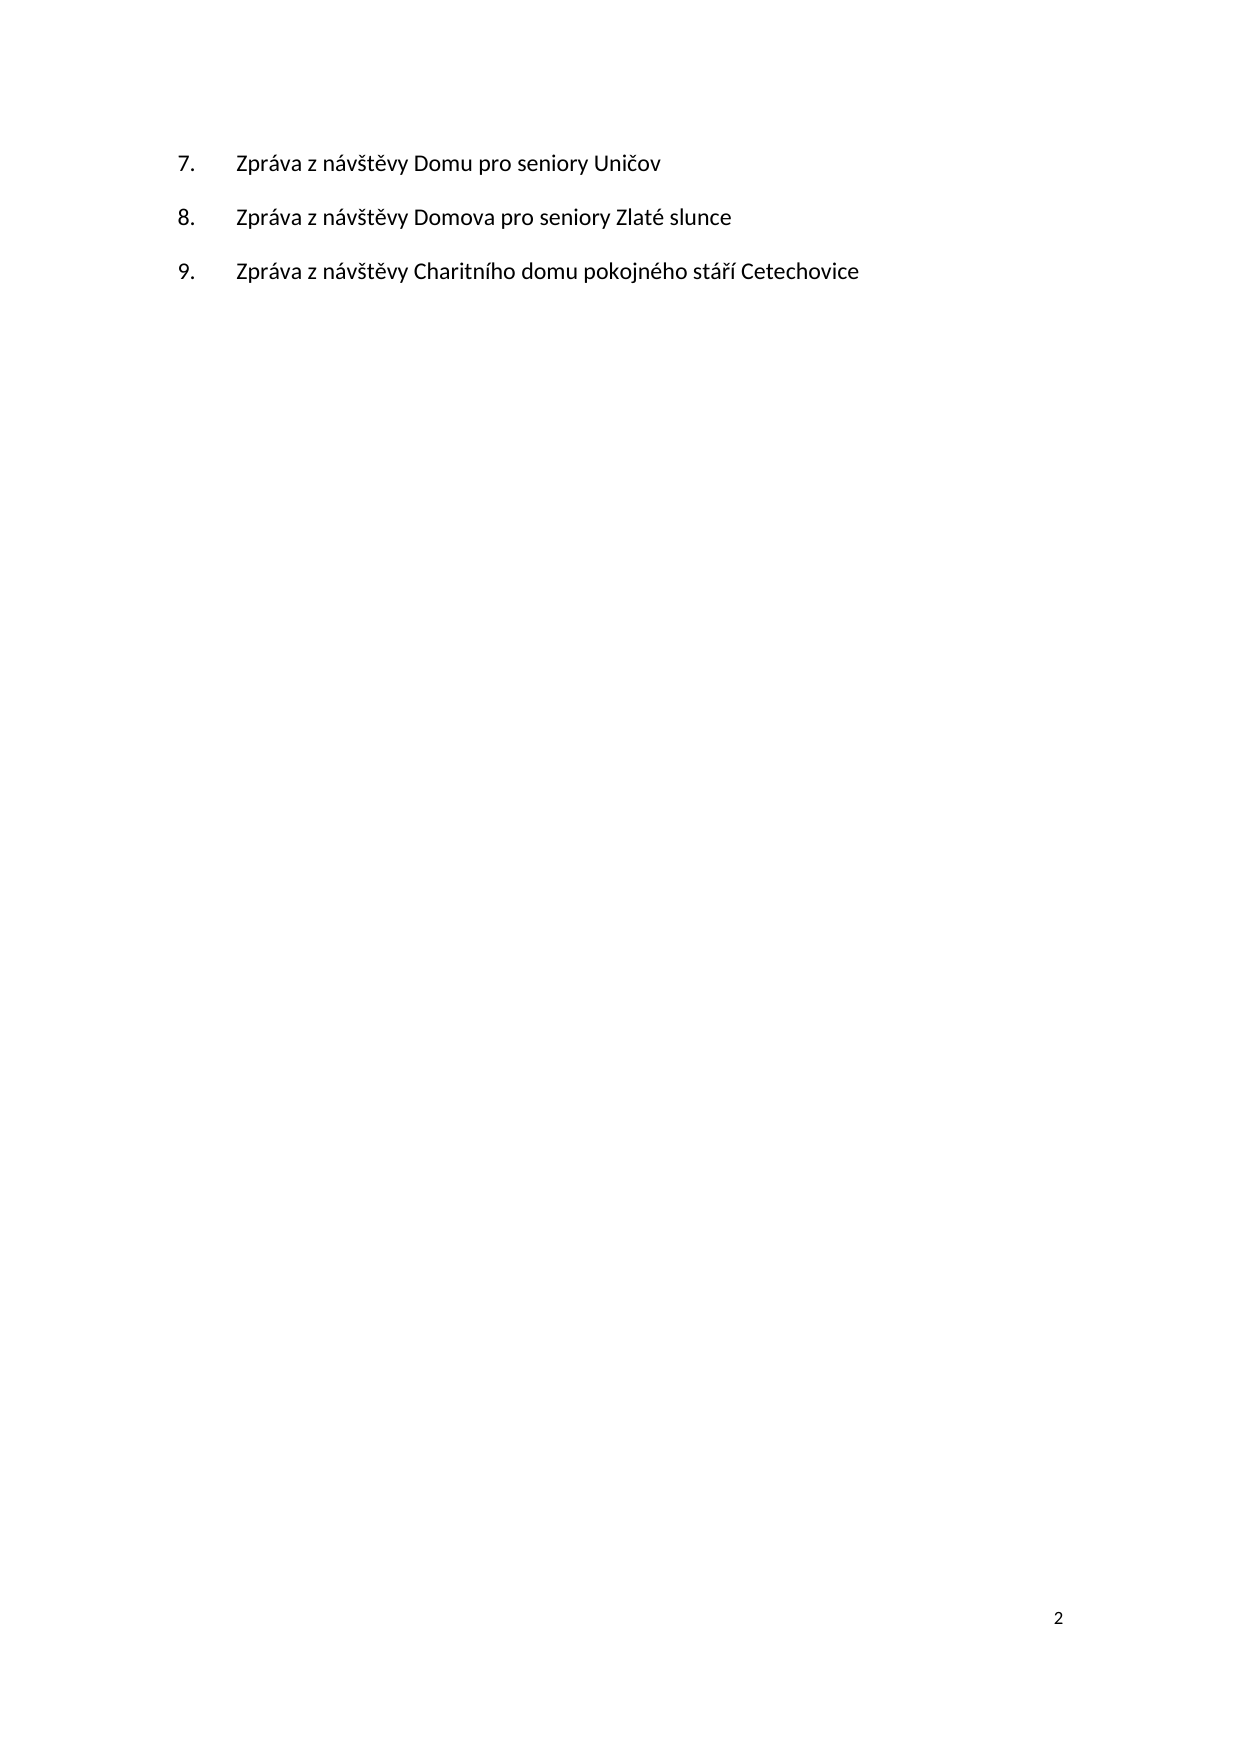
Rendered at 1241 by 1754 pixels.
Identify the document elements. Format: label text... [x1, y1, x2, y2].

list Zpráva z návštěvy Charitního domu pokojného stáří Cetechovice [177, 256, 1063, 286]
list Zpráva z návštěvy Domu pro seniory Uničov [177, 148, 1063, 177]
list Zpráva z návštěvy Domova pro seniory Zlaté slunce [177, 202, 1063, 231]
